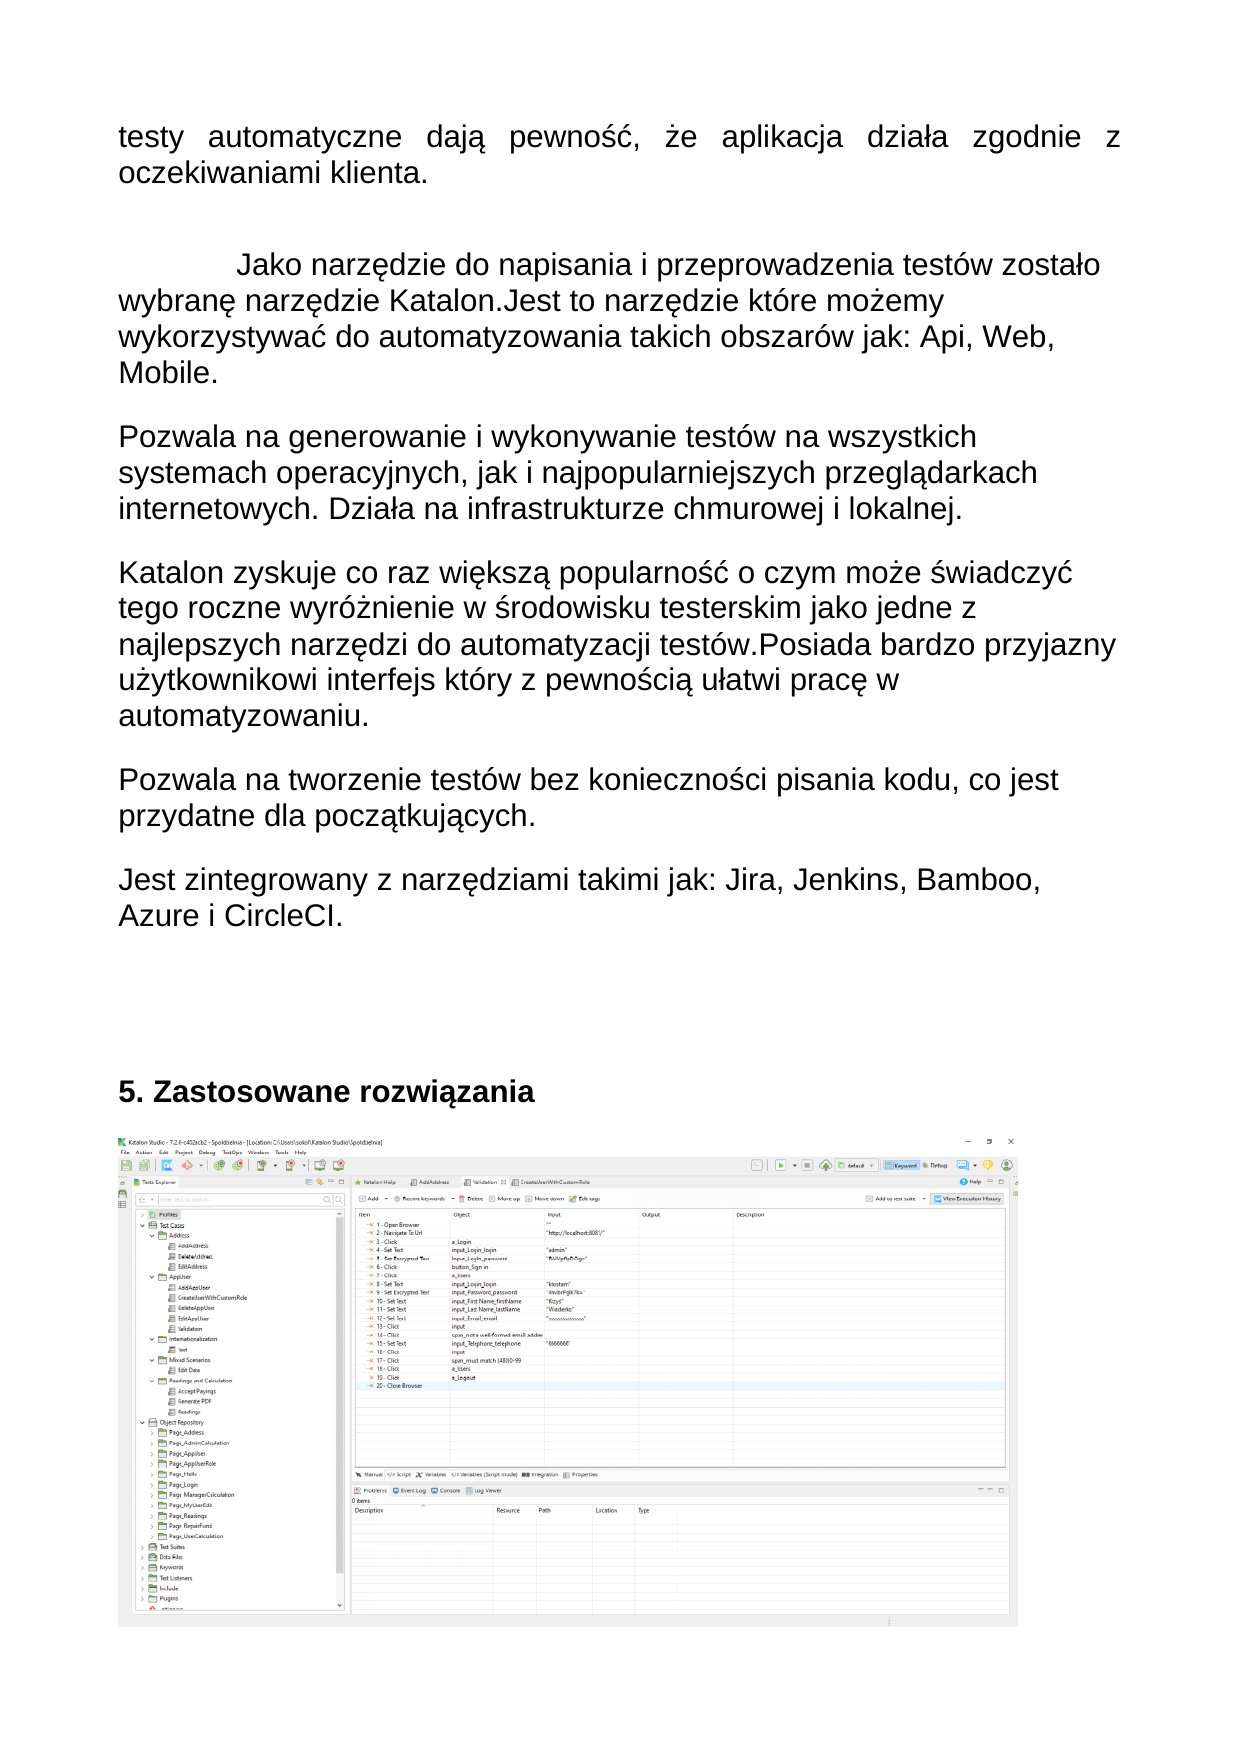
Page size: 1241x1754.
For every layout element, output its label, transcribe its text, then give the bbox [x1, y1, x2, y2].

text Katalon zyskuje co raz większą popularność o czym może świadczyć tego roczne wyróżnienie w środowisku testerskim jako jedne z najlepszych narzędzi do automatyzacji testów.Posiada bardzo przyjazny użytkownikowi interfejs który z pewnością ułatwi pracę w automatyzowaniu. [118, 554, 1122, 733]
text 5. Zastosowane rozwiązania [118, 1073, 1122, 1109]
text testy automatyczne dają pewność, że aplikacja działa zgodnie z oczekiwaniami klienta. [118, 118, 1122, 190]
text Pozwala na tworzenie testów bez konieczności pisania kodu, co jest przydatne dla początkujących. [118, 761, 1122, 833]
text Pozwala na generowanie i wykonywanie testów na wszystkich systemach operacyjnych, jak i najpopularniejszych przeglądarkach internetowych. Działa na infrastrukturze chmurowej i lokalnej. [118, 418, 1122, 526]
text Jest zintegrowany z narzędziami takimi jak: Jira, Jenkins, Bamboo, Azure i CircleCI. [118, 861, 1122, 933]
text Jako narzędzie do napisania i przeprowadzenia testów zostało wybranę narzędzie Katalon.Jest to narzędzie które możemy wykorzystywać do automatyzowania takich obszarów jak: Api, Web, Mobile. [118, 246, 1122, 390]
